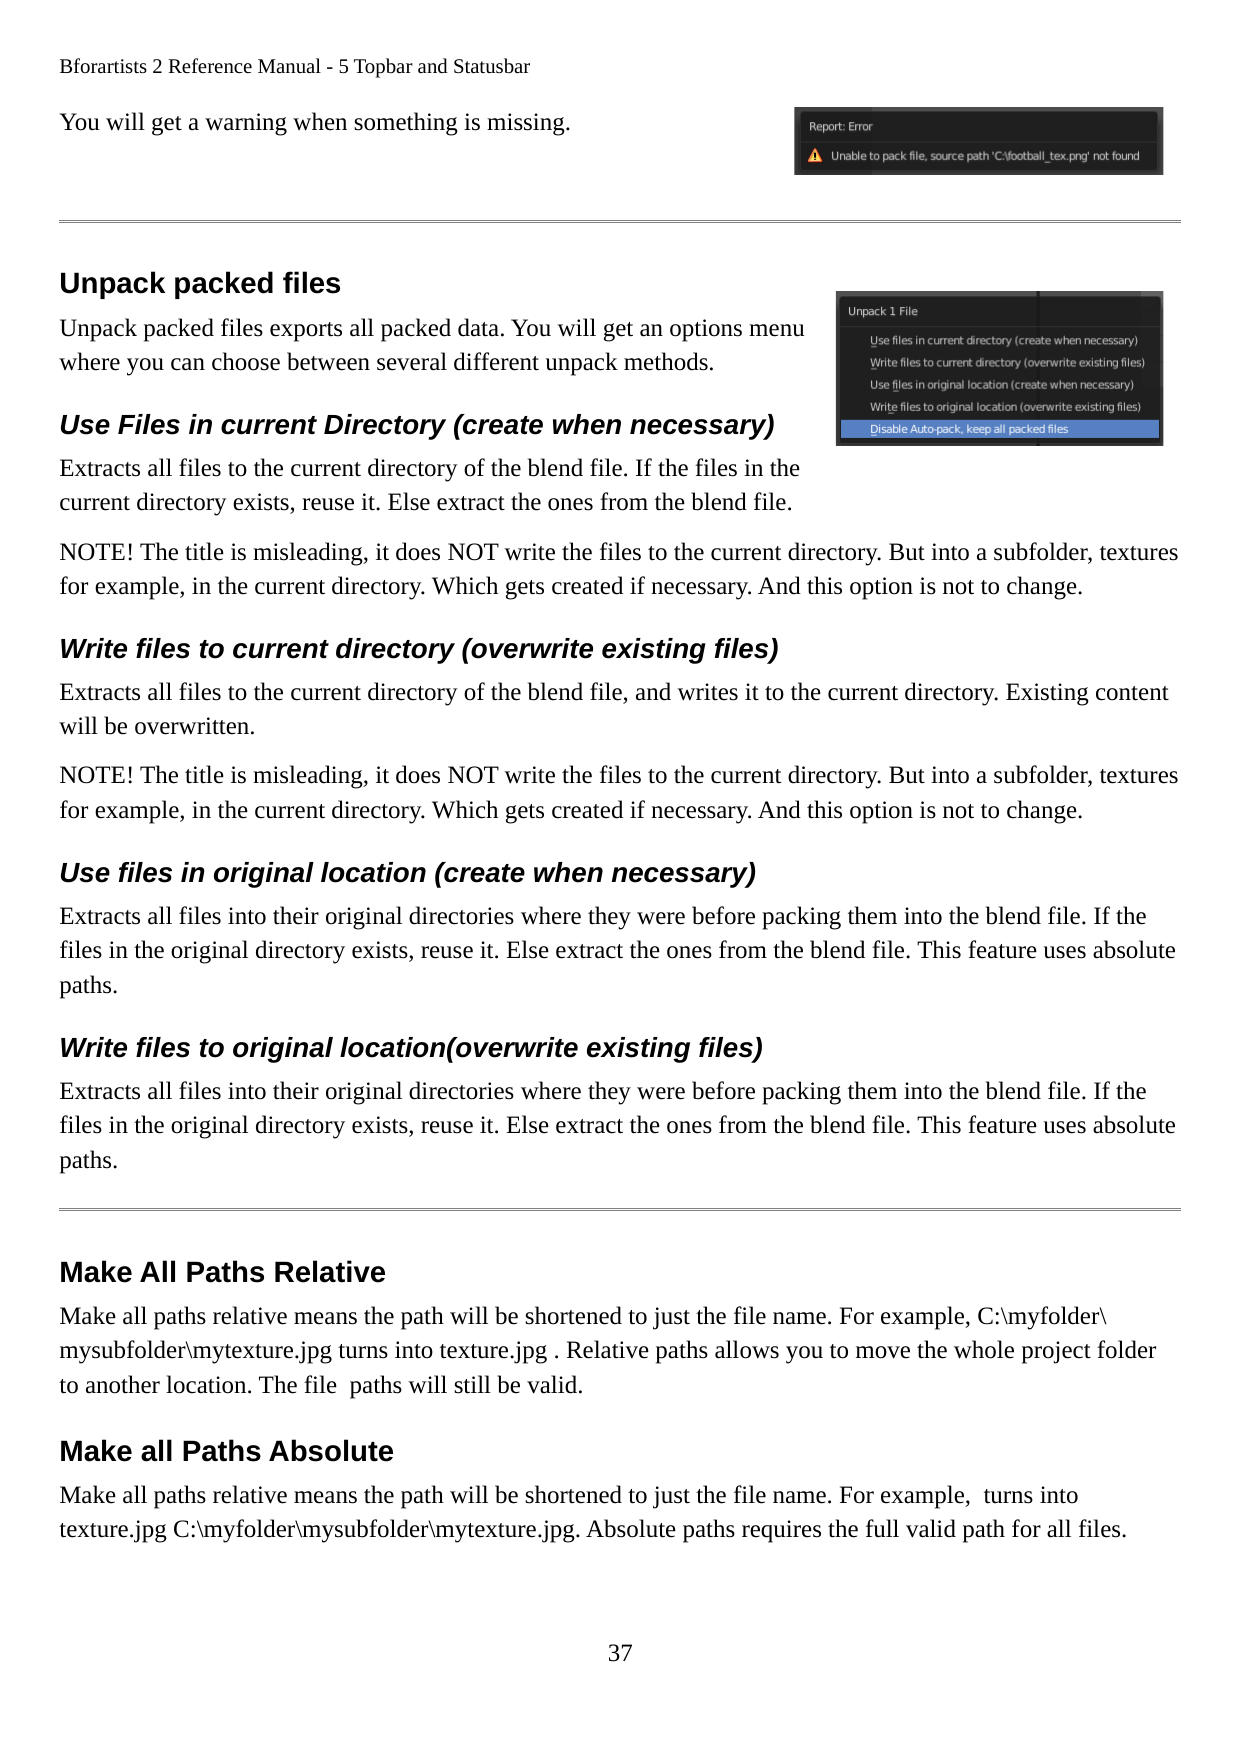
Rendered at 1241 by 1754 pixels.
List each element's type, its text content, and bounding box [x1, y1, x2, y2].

subtitle Make All Paths Relative [59, 1254, 1181, 1288]
text Extracts all files to the current directory of the blend file, and writes it to the current directory. Existing content will be overwritten. [59, 677, 1181, 740]
subtitle Use files in original location (create when necessary) [59, 857, 1181, 888]
subtitle Use Files in current Directory (create when necessary) [59, 409, 835, 441]
subtitle Write files to current directory (overwrite existing files) [59, 633, 1181, 664]
text NOTE! The title is misleading, it does NOT write the files to the current directory. But into a subfolder, textures for example, in the current directory. Which gets created if necessary. And this option is not to change. [59, 537, 1181, 600]
subtitle Write files to original location(overwrite existing files) [59, 1031, 1181, 1063]
text NOTE! The title is misleading, it does NOT write the files to the current directory. But into a subfolder, textures for example, in the current directory. Which gets created if necessary. And this option is not to change. [59, 761, 1181, 824]
picture [835, 291, 1164, 446]
picture [794, 107, 1164, 175]
text Extracts all files into their original directories where they were before packing them into the blend file. If the files in the original directory exists, reuse it. Else extract the ones from the blend file. This feature uses absolute paths. [59, 901, 1181, 999]
text Make all paths relative means the path will be shortened to just the file name. For example, C:\myfolder\mysubfolder\mytexture.jpg turns into texture.jpg . Relative paths allows you to move the whole project folder to another location. The file paths will still be valid. [59, 1301, 1181, 1398]
text Make all paths relative means the path will be shortened to just the file name. For example, turns into texture.jpg C:\myfolder\mysubfolder\mytexture.jpg. Absolute paths requires the full valid path for all files. [59, 1480, 1181, 1543]
subtitle Unpack packed files [59, 266, 1181, 300]
subtitle Make all Paths Absolute [59, 1433, 1181, 1467]
text Extracts all files to the current directory of the blend file. If the files in the current directory exists, reuse it. Else extract the ones from the blend file. [59, 453, 1181, 516]
text Unpack packed files exports all packed data. You will get an options menu where you can choose between several different unpack methods. [59, 313, 835, 376]
text You will get a warning when something is missing. [59, 107, 794, 136]
text Extracts all files into their original directories where they were before packing them into the blend file. If the files in the original directory exists, reuse it. Else extract the ones from the blend file. This feature uses absolute paths. [59, 1076, 1181, 1173]
